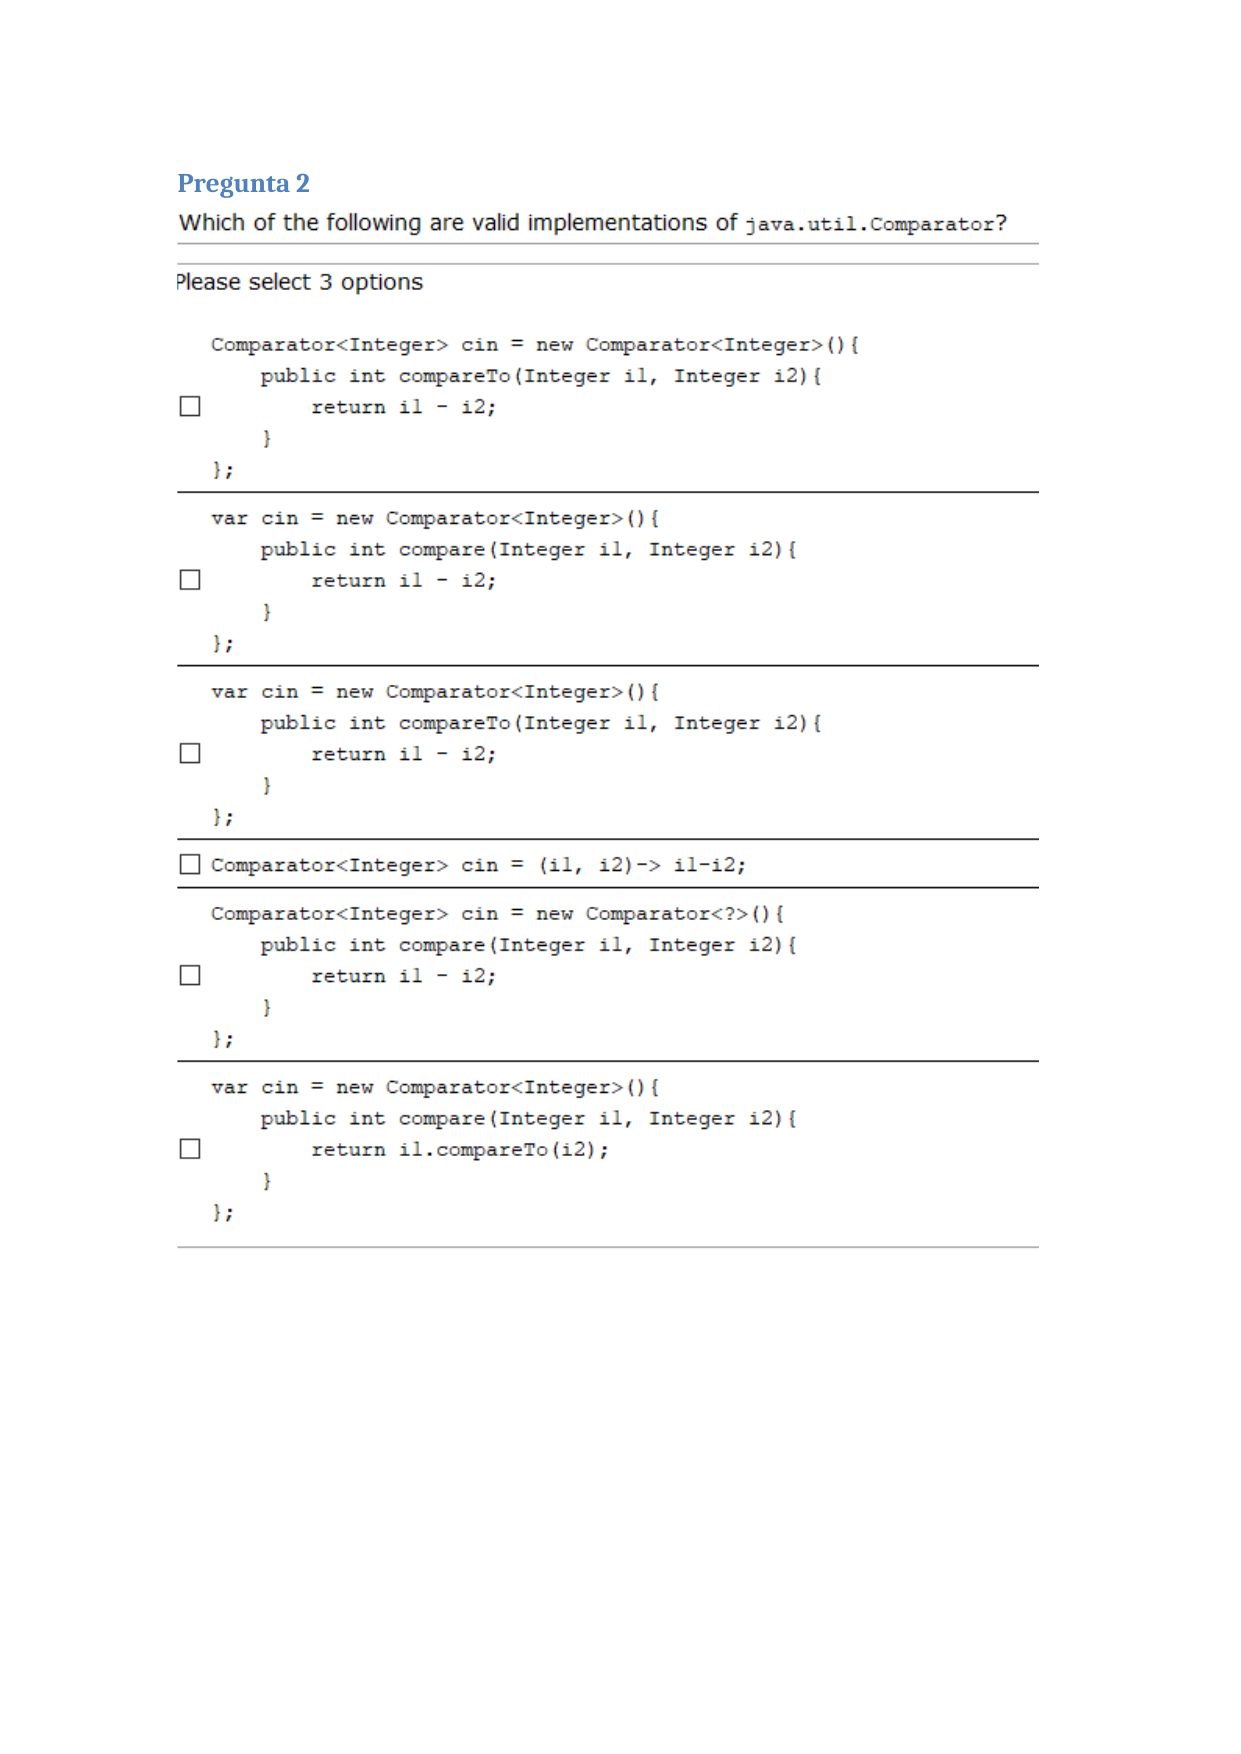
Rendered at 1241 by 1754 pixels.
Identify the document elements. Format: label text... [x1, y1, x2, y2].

picture [177, 204, 1039, 1267]
subtitle Pregunta 2 [177, 168, 1063, 199]
